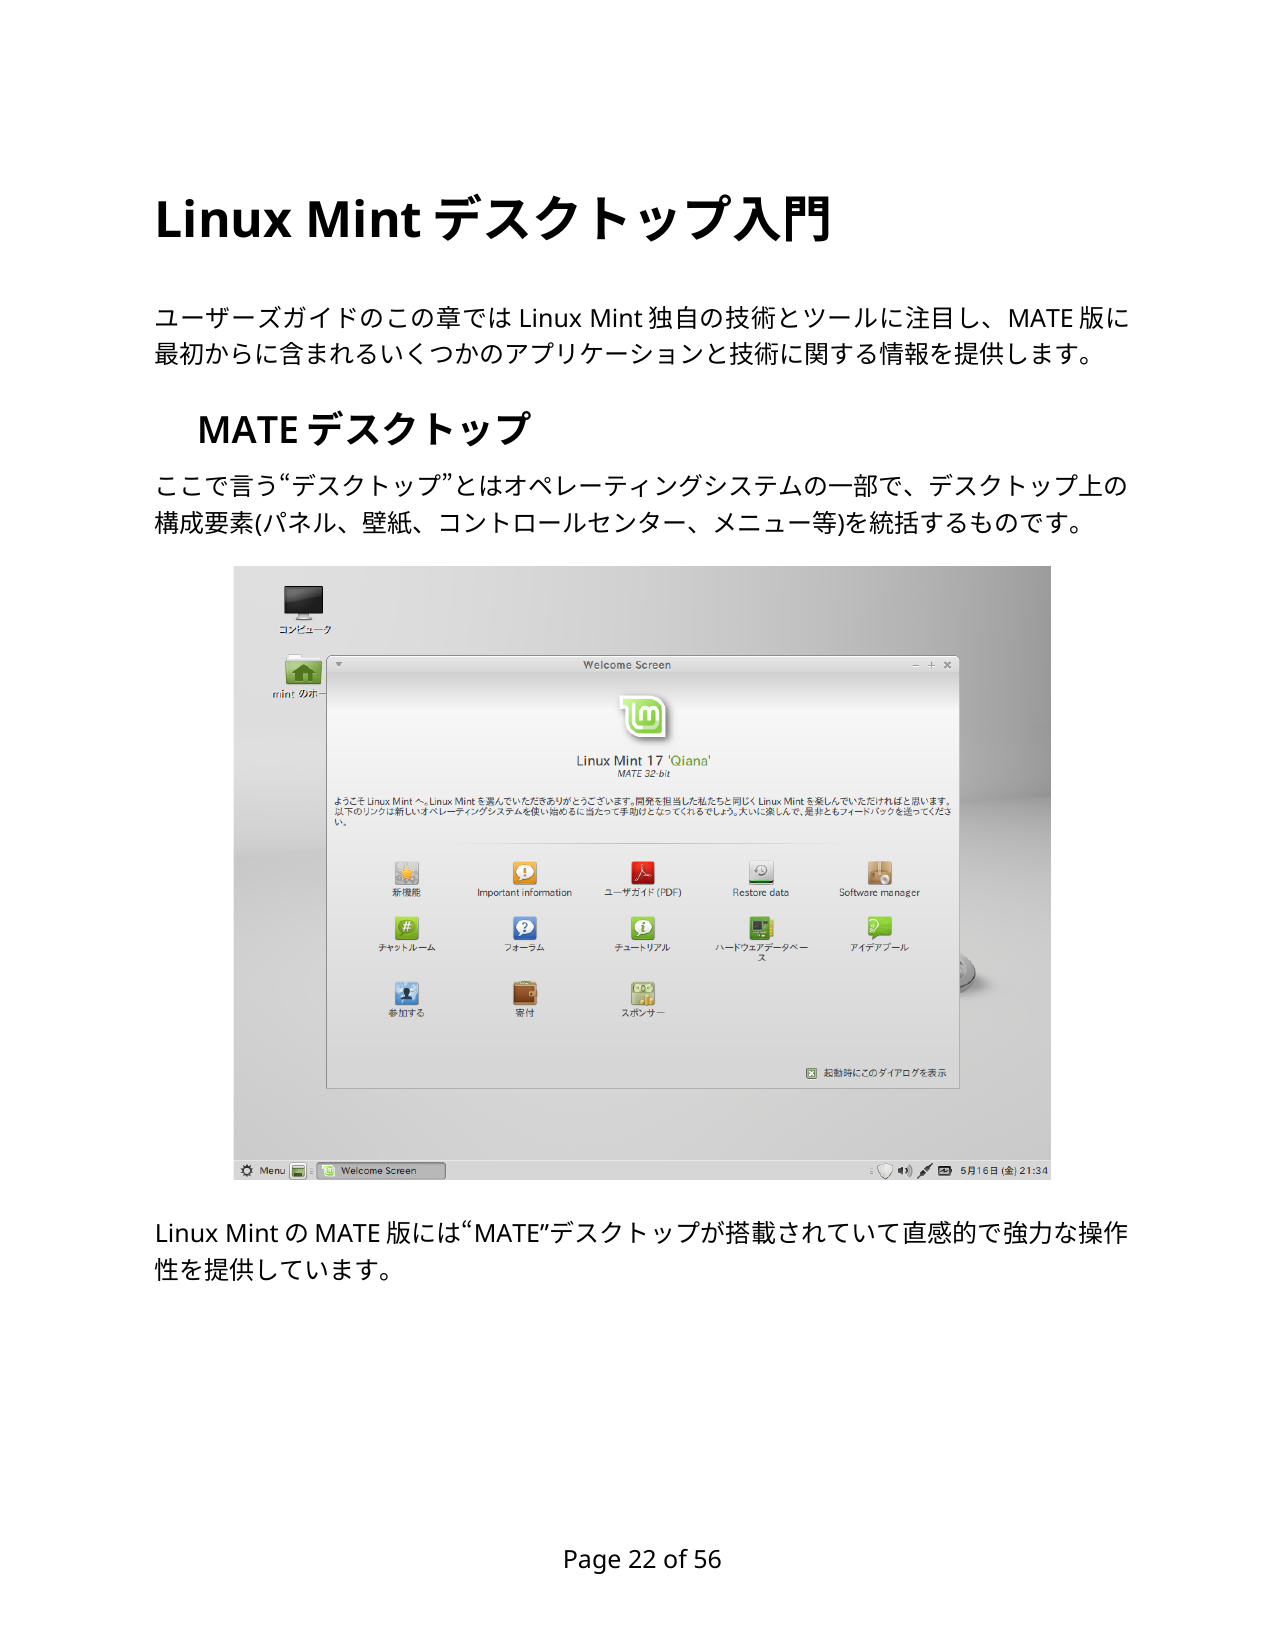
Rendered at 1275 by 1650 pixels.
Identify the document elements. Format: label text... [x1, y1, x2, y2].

subtitle Linux Mintデスクトップ入門 [154, 179, 1130, 252]
text ユーザーズガイドのこの章ではLinux Mint独自の技術とツールに注目し、MATE版に最初からに含まれるいくつかのアプリケーションと技術に関する情報を提供します。 [154, 298, 1130, 371]
text ここで言う“デスクトップ”とはオペレーティングシステムの一部で、デスクトップ上の構成要素(パネル、壁紙、コントロールセンター、メニュー等)を統括するものです。 [154, 467, 1130, 539]
picture [233, 566, 1051, 1180]
text Linux MintのMATE版には“MATE”デスクトップが搭載されていて直感的で強力な操作性を提供しています。 [154, 1214, 1130, 1286]
subtitle MATEデスクトップ [154, 400, 1130, 454]
